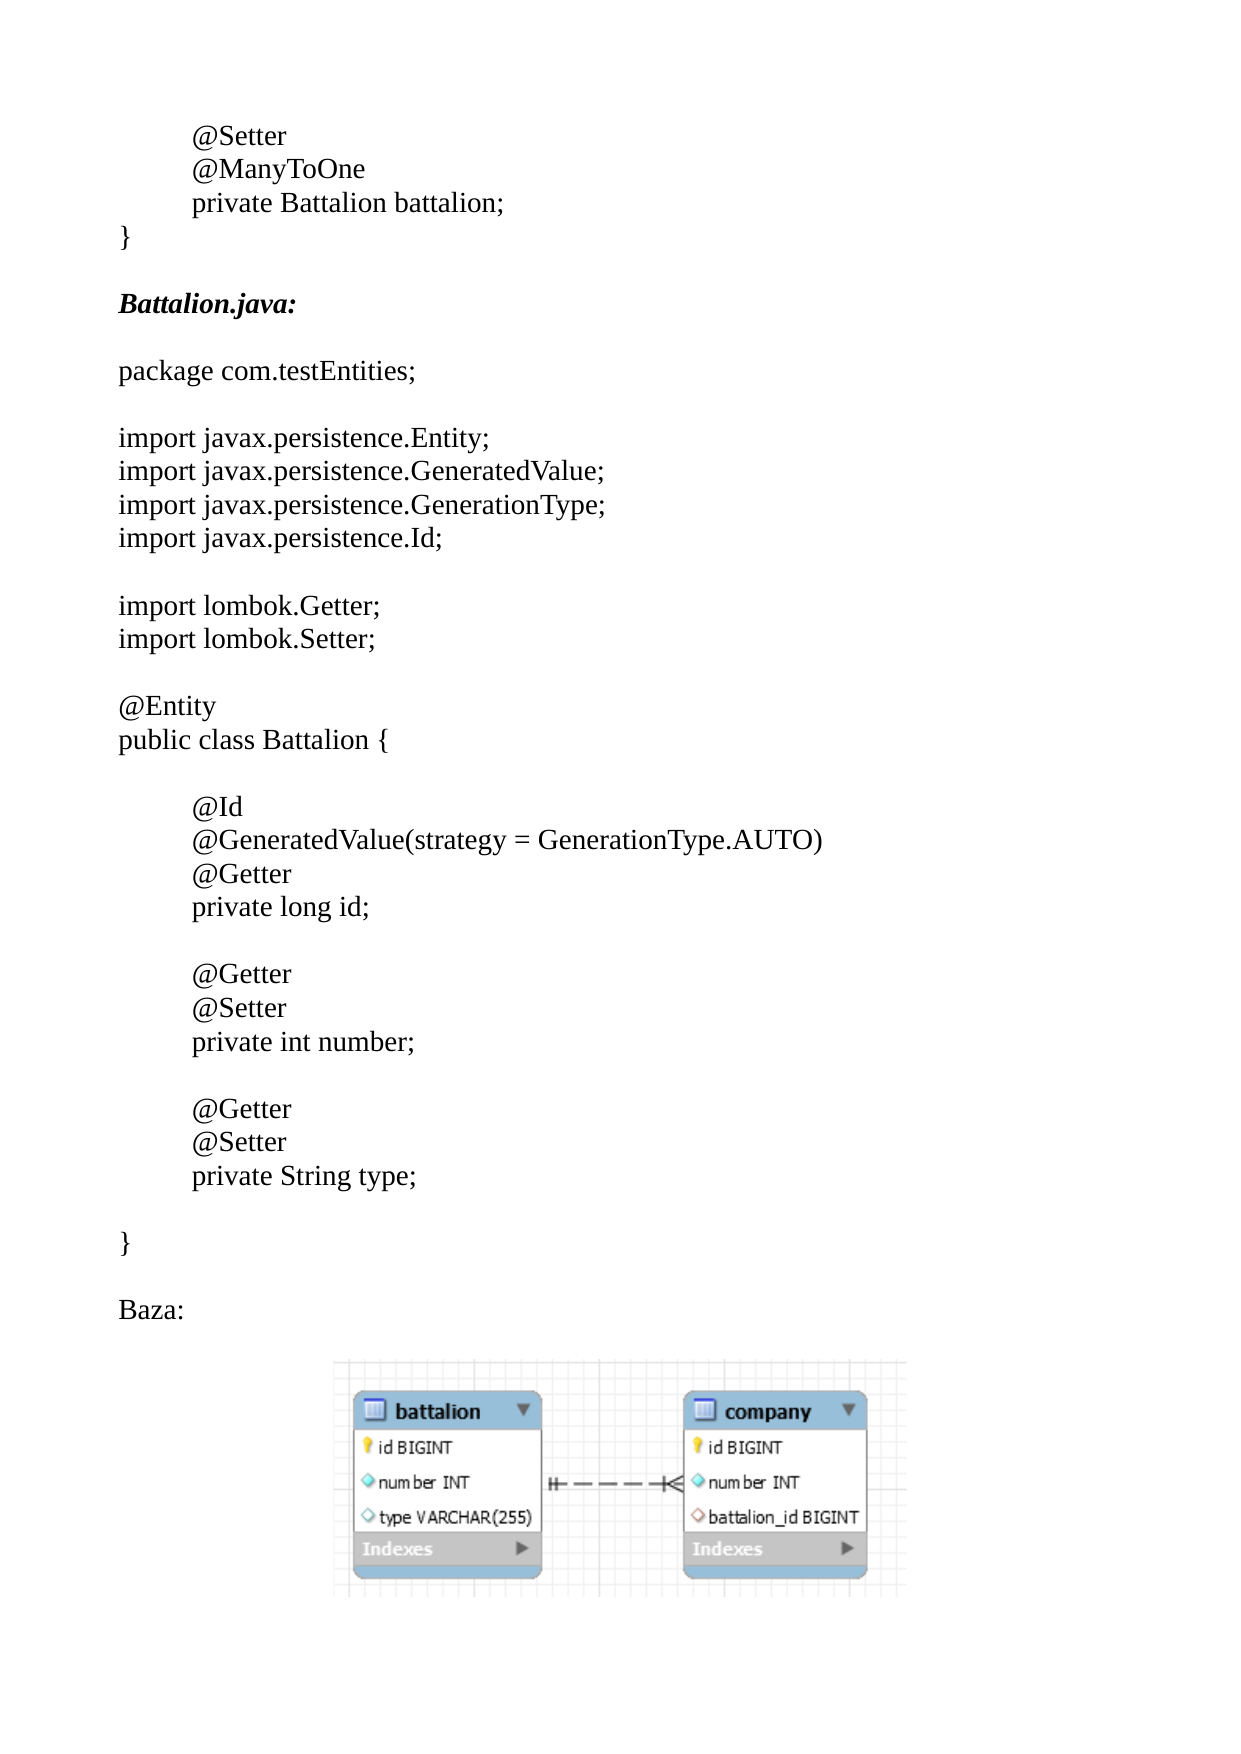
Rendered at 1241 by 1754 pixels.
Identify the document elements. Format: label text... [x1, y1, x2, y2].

text import javax.persistence.Id; [118, 521, 1122, 554]
text @Setter [118, 1124, 1122, 1158]
text private long id; [118, 889, 1122, 923]
text @GeneratedValue(strategy = GenerationType.AUTO) [118, 822, 1122, 856]
text @Getter [118, 957, 1122, 990]
text } [118, 1225, 1122, 1258]
text } [118, 219, 1122, 252]
text import lombok.Getter; [118, 588, 1122, 621]
text @Setter [118, 118, 1122, 152]
text import javax.persistence.GeneratedValue; [118, 453, 1122, 487]
text Battalion.java: [118, 286, 1122, 319]
text private int number; [118, 1024, 1122, 1057]
text private Battalion battalion; [118, 185, 1122, 219]
text import javax.persistence.Entity; [118, 420, 1122, 453]
text @Entity [118, 688, 1122, 722]
text public class Battalion { [118, 722, 1122, 755]
text @ManyToOne [118, 152, 1122, 185]
text import javax.persistence.GenerationType; [118, 487, 1122, 521]
text import lombok.Setter; [118, 621, 1122, 655]
text @Getter [118, 1091, 1122, 1124]
text @Id [118, 789, 1122, 822]
text package com.testEntities; [118, 353, 1122, 386]
text @Getter [118, 856, 1122, 889]
text Baza: [118, 1292, 1122, 1326]
text private String type; [118, 1158, 1122, 1191]
text @Setter [118, 990, 1122, 1024]
